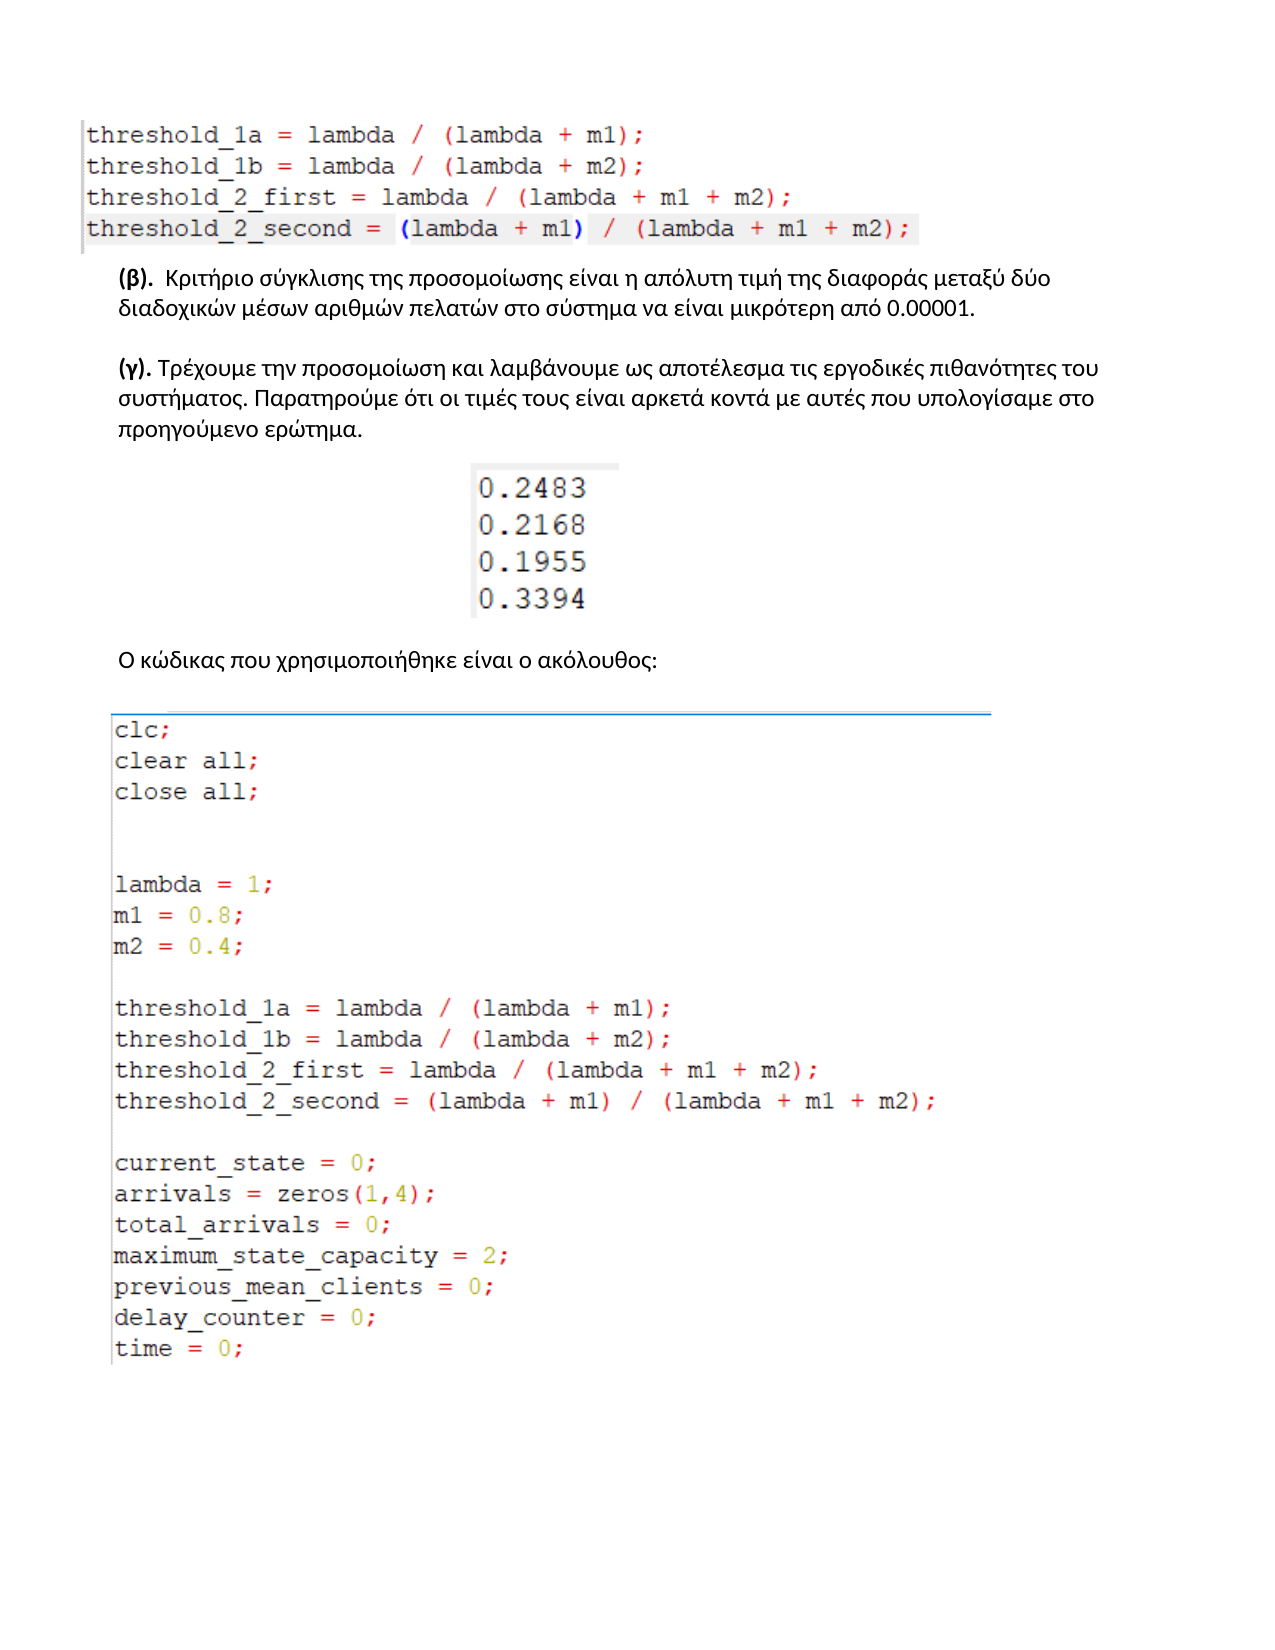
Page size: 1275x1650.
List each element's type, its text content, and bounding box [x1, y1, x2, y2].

picture [110, 711, 992, 1365]
text (β). Κριτήριο σύγκλισης της προσομοίωσης είναι η απόλυτη τιμή της διαφοράς μεταξύ δύο διαδοχικών μέσων αριθμών πελατών στο σύστημα να είναι μικρότερη από 0.00001. [118, 262, 1157, 323]
picture [80, 120, 920, 254]
picture [470, 463, 619, 618]
text (γ). Τρέχουμε την προσομοίωση και λαμβάνουμε ως αποτέλεσμα τις εργοδικές πιθανότητες του συστήματος. Παρατηρούμε ότι οι τιμές τους είναι αρκετά κοντά με αυτές που υπολογίσαμε στο προηγούμενο ερώτημα. [118, 352, 1157, 443]
text Ο κώδικας που χρησιμοποιήθηκε είναι ο ακόλουθος: [118, 644, 1157, 675]
